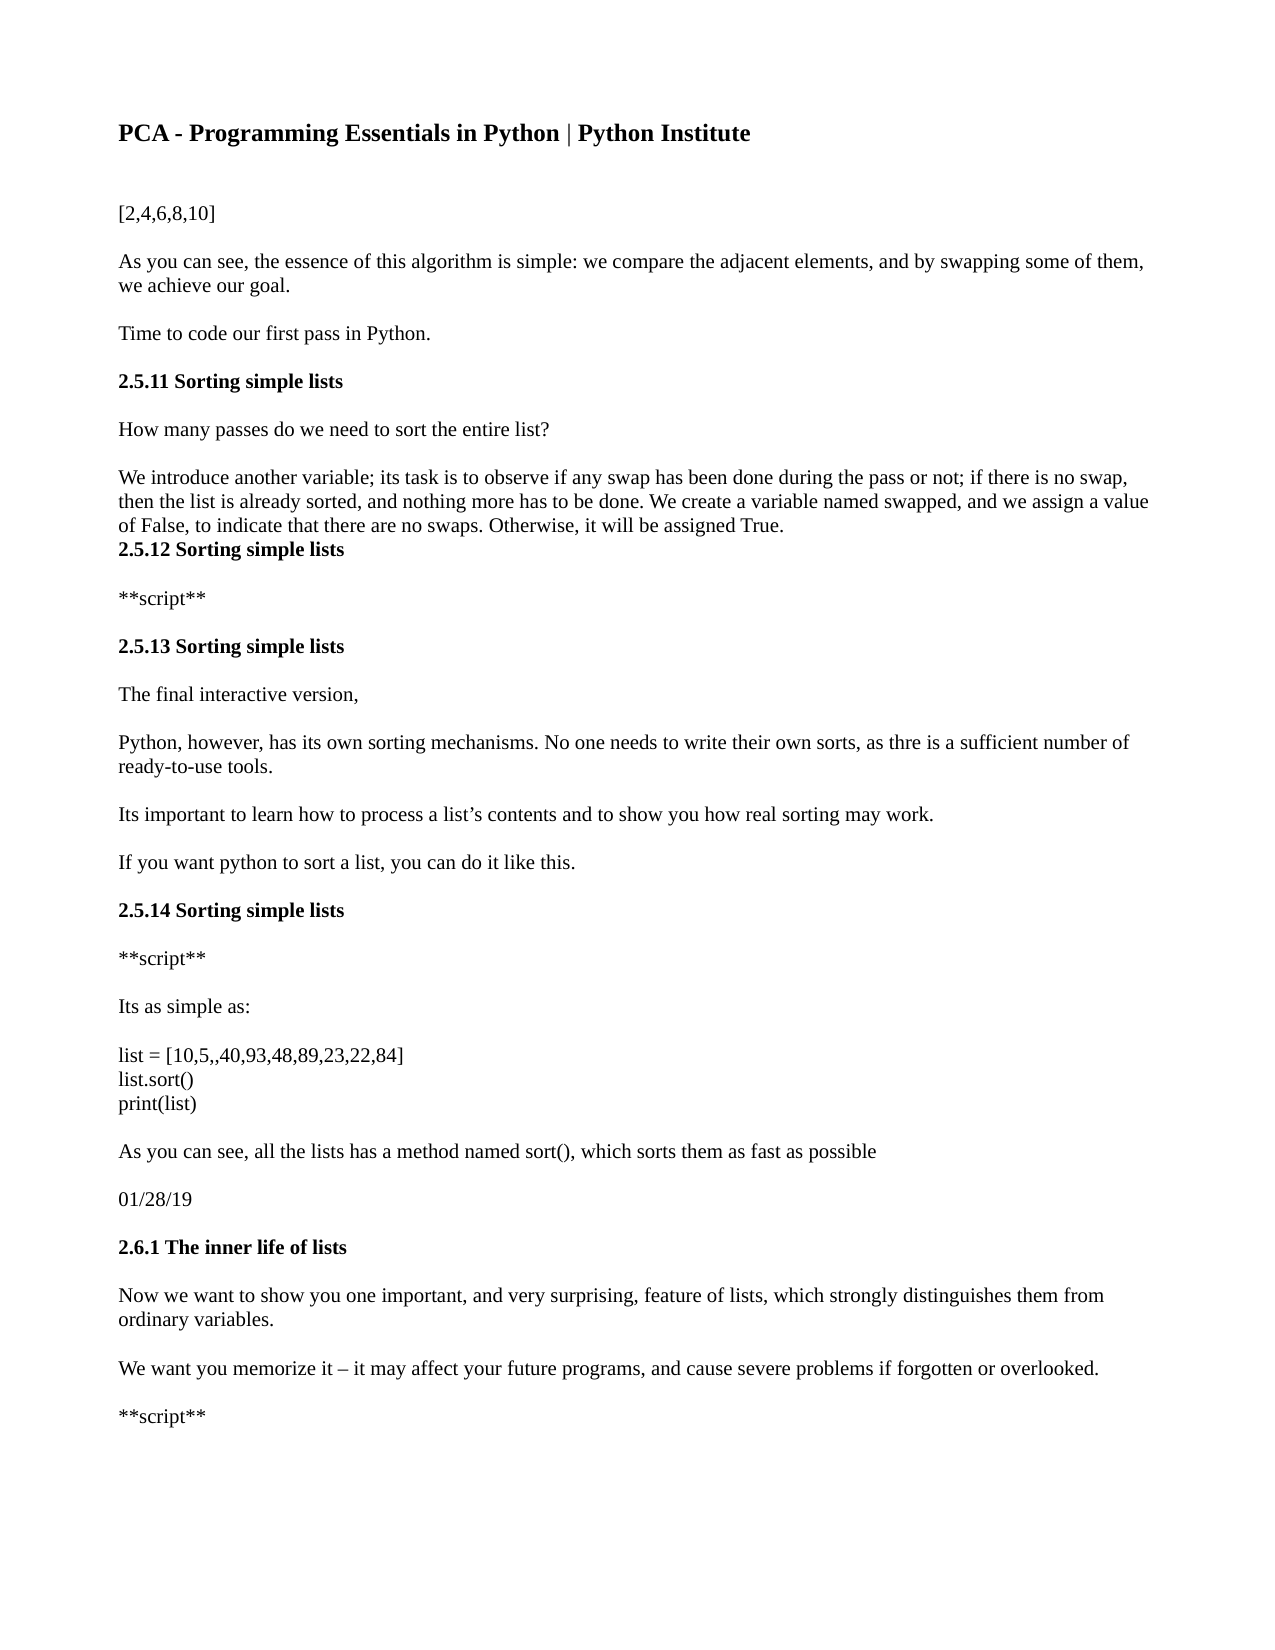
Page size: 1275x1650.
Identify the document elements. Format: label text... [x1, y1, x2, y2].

text 2.5.14 Sorting simple lists [118, 898, 1157, 922]
text Its as simple as: [118, 994, 1157, 1018]
text **script** [118, 946, 1157, 970]
text print(list) [118, 1091, 1157, 1115]
text list = [10,5,,40,93,48,89,23,22,84] [118, 1043, 1157, 1067]
text 2.5.13 Sorting simple lists [118, 633, 1157, 658]
text Its important to learn how to process a list’s contents and to show you how real sorting may work. [118, 802, 1157, 826]
text Now we want to show you one important, and very surprising, feature of lists, which strongly distinguishes them from ordinary variables. [118, 1283, 1157, 1331]
text We want you memorize it – it may affect your future programs, and cause severe problems if forgotten or overlooked. [118, 1355, 1157, 1379]
text If you want python to sort a list, you can do it like this. [118, 850, 1157, 874]
text list.sort() [118, 1067, 1157, 1091]
text 2.5.11 Sorting simple lists [118, 369, 1157, 393]
text 01/28/19 [118, 1187, 1157, 1211]
text 2.5.12 Sorting simple lists [118, 537, 1157, 561]
text Python, however, has its own sorting mechanisms. No one needs to write their own sorts, as thre is a sufficient number of ready-to-use tools. [118, 730, 1157, 778]
text The final interactive version, [118, 682, 1157, 706]
text How many passes do we need to sort the entire list? [118, 417, 1157, 441]
text **script** [118, 1403, 1157, 1428]
text Time to code our first pass in Python. [118, 321, 1157, 345]
text As you can see, the essence of this algorithm is simple: we compare the adjacent elements, and by swapping some of them, we achieve our goal. [118, 248, 1157, 297]
text As you can see, all the lists has a method named sort(), which sorts them as fast as possible [118, 1139, 1157, 1163]
text [2,4,6,8,10] [118, 200, 1157, 224]
text **script** [118, 585, 1157, 609]
text 2.6.1 The inner life of lists [118, 1235, 1157, 1259]
text We introduce another variable; its task is to observe if any swap has been done during the pass or not; if there is no swap, then the list is already sorted, and nothing more has to be done. We create a variable named swapped, and we assign a value of False, to indicate that there are no swaps. Otherwise, it will be assigned True. [118, 465, 1157, 537]
